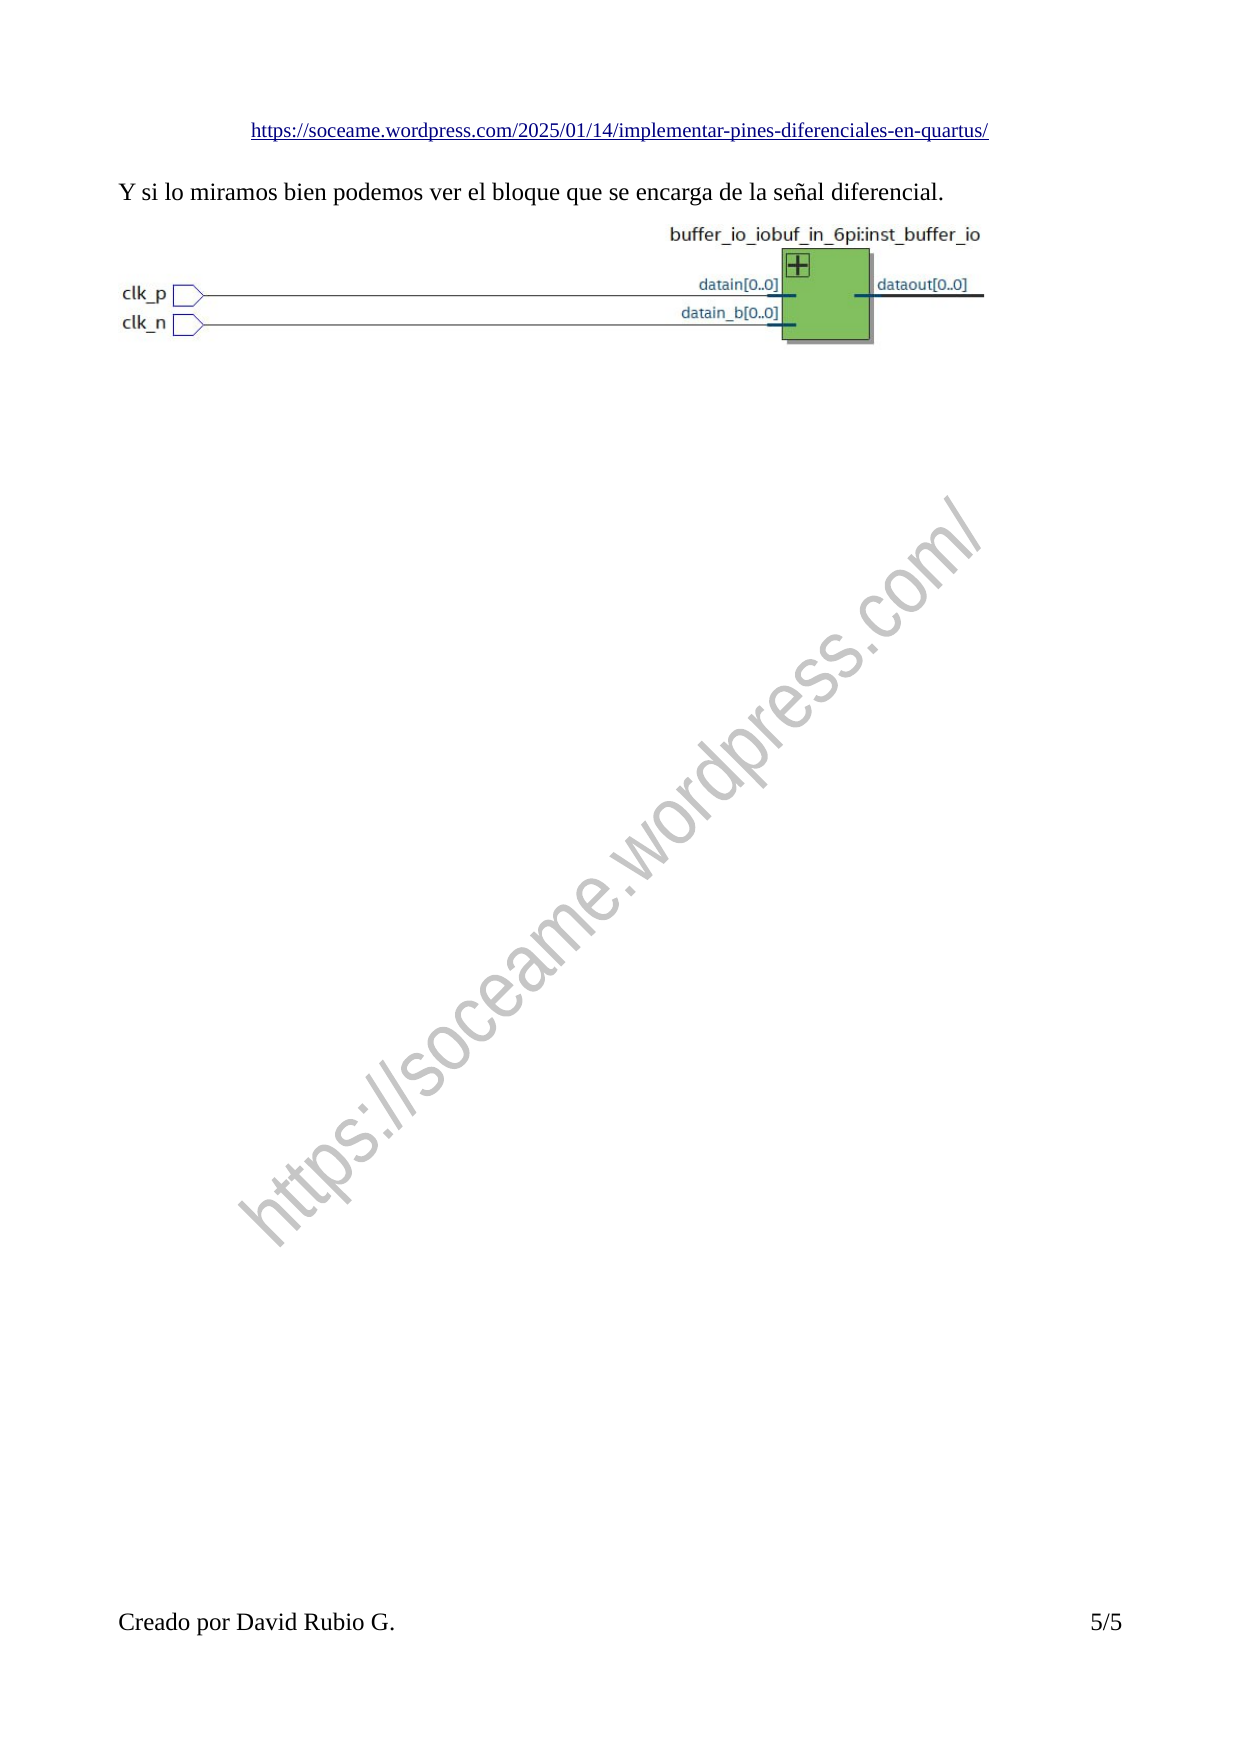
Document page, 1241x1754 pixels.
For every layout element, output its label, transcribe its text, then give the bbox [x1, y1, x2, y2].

text Y si lo miramos bien podemos ver el bloque que se encarga de la señal diferencial. [118, 177, 1122, 206]
picture [118, 224, 985, 359]
